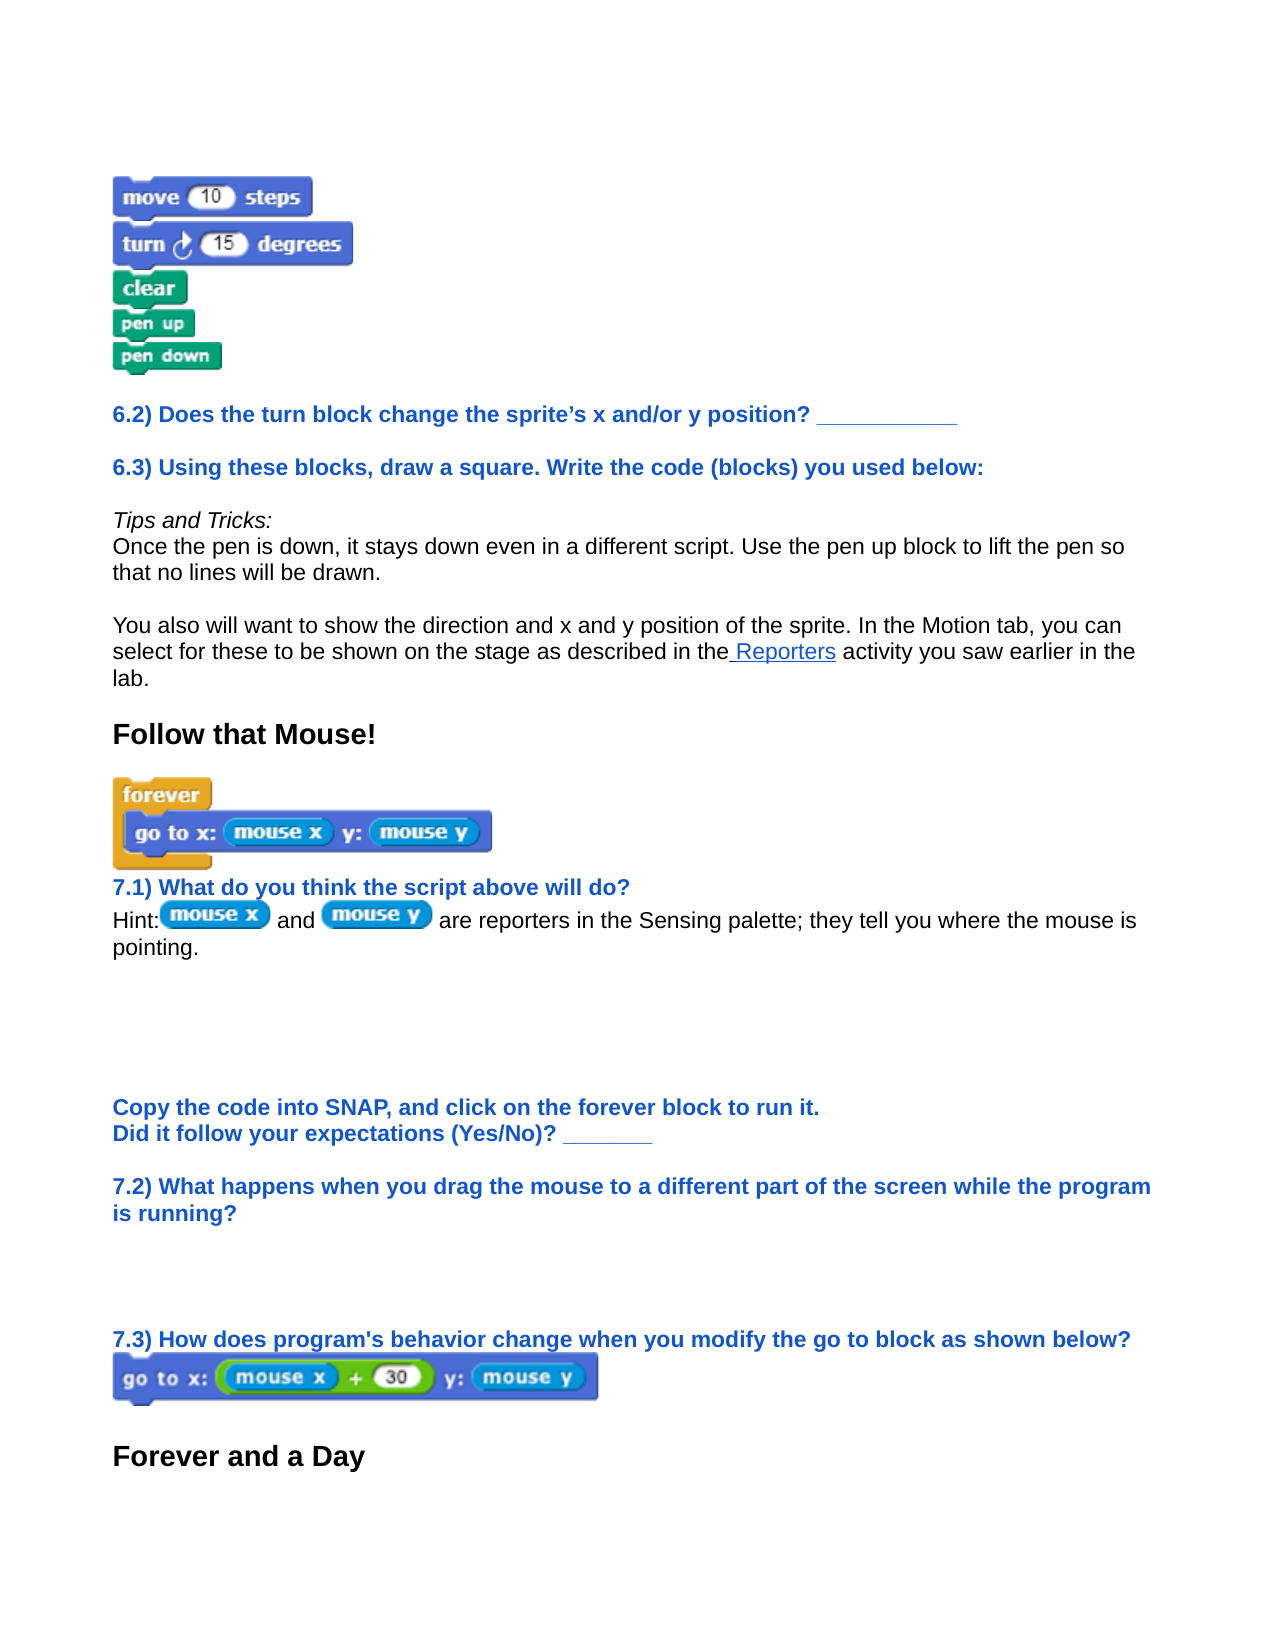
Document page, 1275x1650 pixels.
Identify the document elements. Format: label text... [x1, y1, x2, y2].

text Did it follow your expectations (Yes/No)? _______ [112, 1120, 1162, 1147]
text 7.2) What happens when you drag the mouse to a different part of the screen while the program is running? [112, 1173, 1162, 1226]
text 7.3) How does program's behavior change when you modify the go to block as shown below? [112, 1326, 1162, 1353]
picture [112, 1352, 599, 1406]
picture [321, 900, 419, 929]
text Follow that Mouse! [112, 717, 1162, 751]
text Hint: and are reporters in the Sensing palette; they tell you where the mouse is pointing. [112, 901, 1162, 960]
picture [159, 900, 257, 929]
picture [112, 777, 493, 875]
text Once the pen is down, it stays down even in a different script. Use the pen up block to lift the pen so that no lines will be drawn. [112, 533, 1162, 586]
text 6.3) Using these blocks, draw a square. Write the code (blocks) you used below: [112, 454, 1162, 480]
picture [261, 900, 271, 910]
text Tips and Tricks: [112, 507, 1162, 533]
text 6.2) Does the turn block change the sprite’s x and/or y position? ___________ [112, 401, 1162, 427]
picture [332, 910, 399, 920]
picture [112, 176, 354, 375]
picture [246, 910, 258, 920]
text Forever and a Day [112, 1439, 1162, 1473]
picture [422, 918, 433, 929]
text You also will want to show the direction and x and y position of the sprite. In the Motion tab, you can select for these to be shown on the stage as described in the Reporters activity you saw earlier in the lab. [112, 612, 1162, 691]
picture [423, 900, 433, 910]
text Copy the code into SNAP, and click on the forever block to run it. [112, 1094, 1162, 1120]
text 7.1) What do you think the script above will do? [112, 874, 1162, 901]
picture [170, 910, 237, 920]
picture [408, 910, 420, 924]
picture [260, 918, 271, 929]
